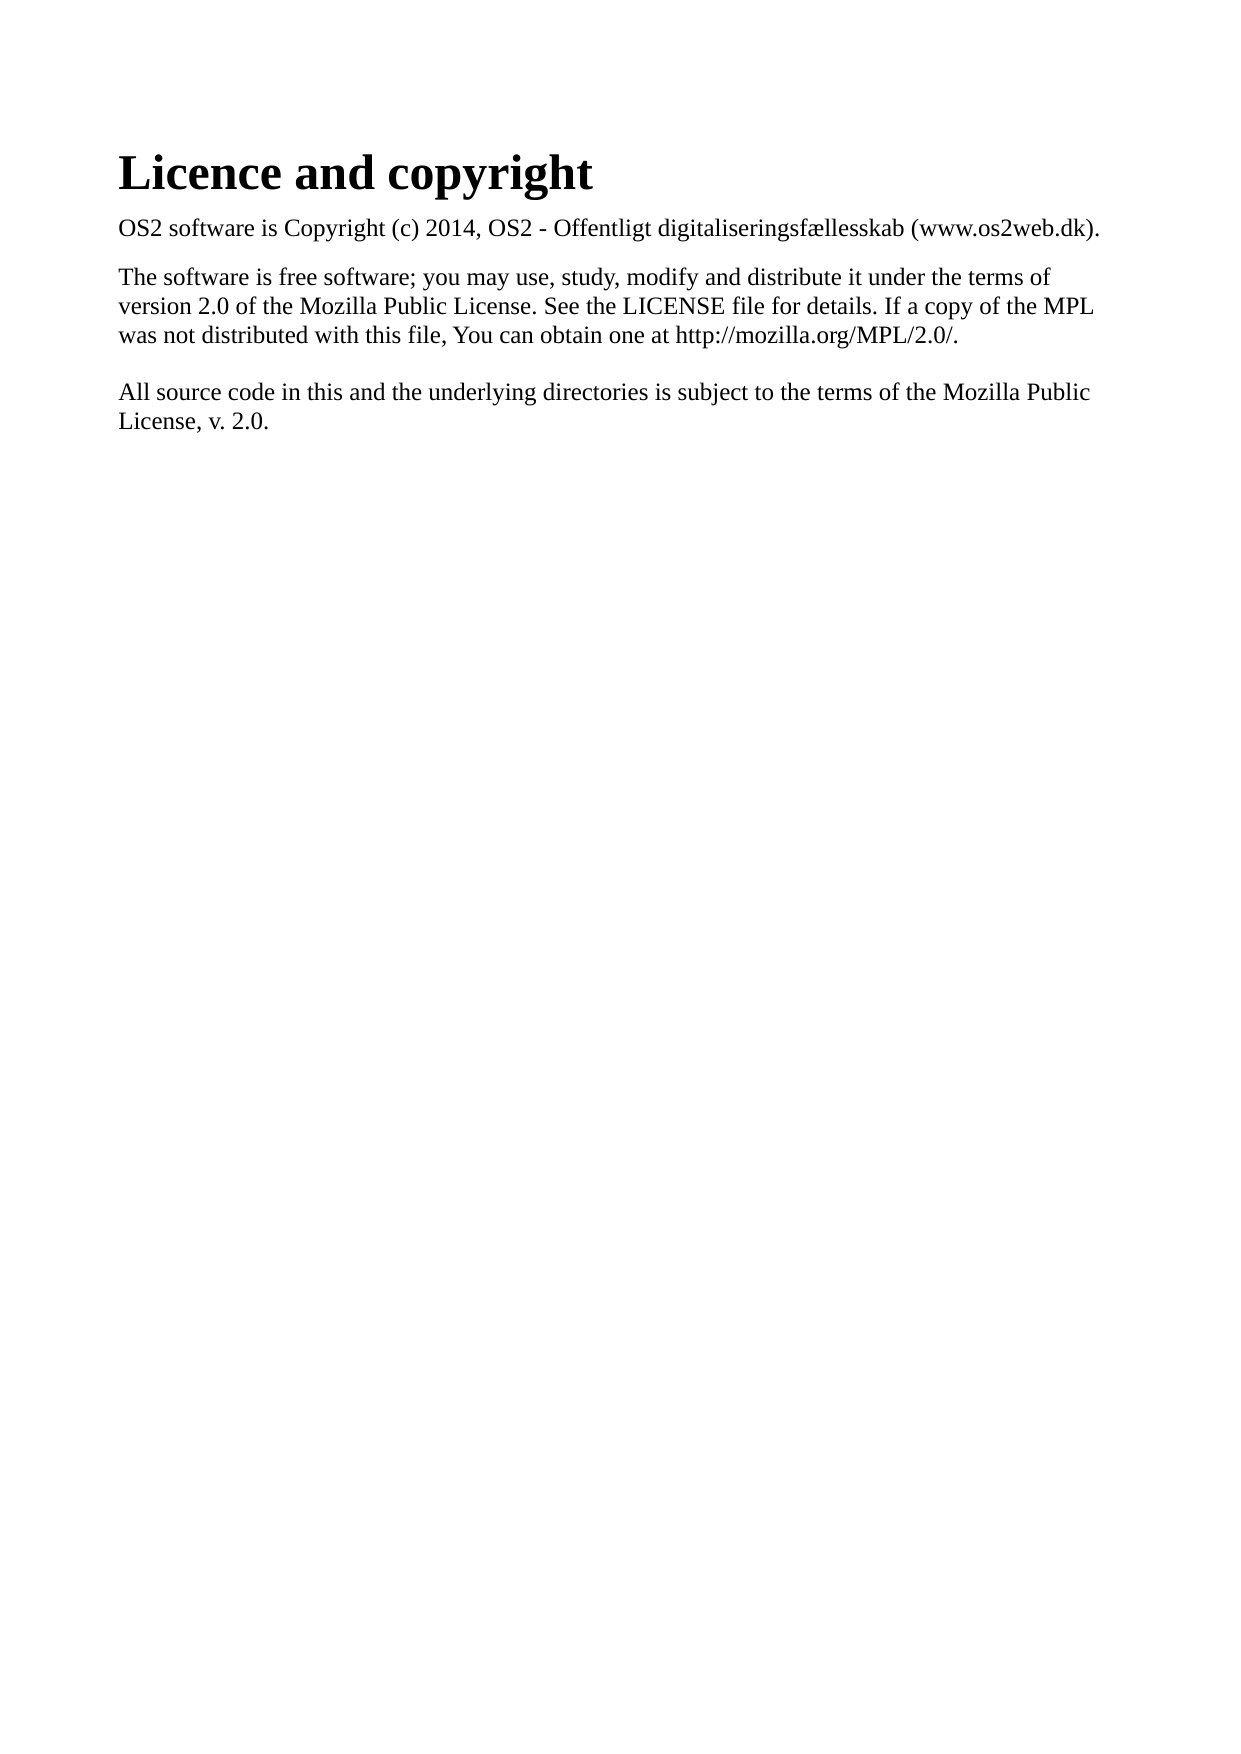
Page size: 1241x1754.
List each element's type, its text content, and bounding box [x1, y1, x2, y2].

text OS2 software is Copyright (c) 2014, OS2 - Offentligt digitaliseringsfællesskab (www.os2web.dk). [118, 213, 1122, 242]
subtitle Licence and copyright [118, 143, 1122, 201]
text The software is free software; you may use, study, modify and distribute it under the terms of version 2.0 of the Mozilla Public License. See the LICENSE file for details. If a copy of the MPL was not distributed with this file, You can obtain one at http://mozilla.org/MPL/2.0/. [118, 262, 1122, 348]
text All source code in this and the underlying directories is subject to the terms of the Mozilla Public License, v. 2.0. [118, 377, 1122, 435]
